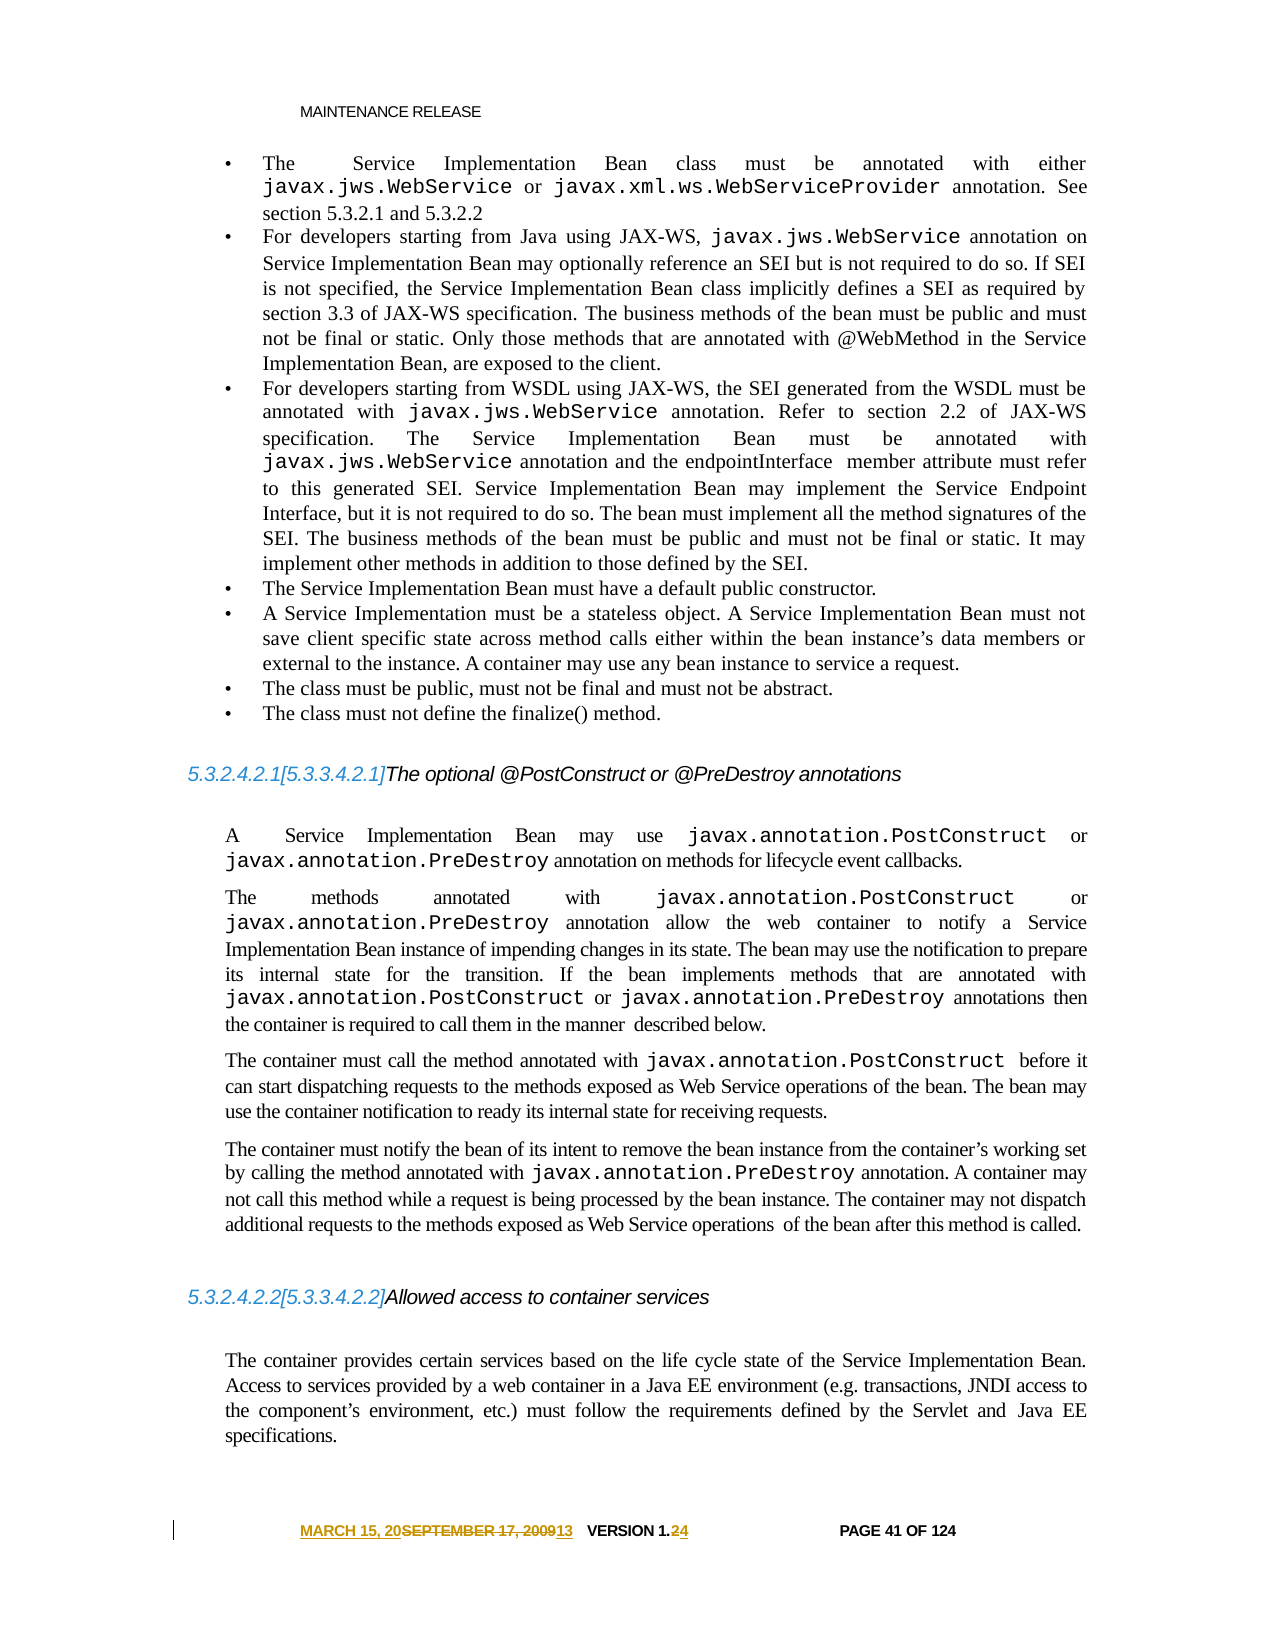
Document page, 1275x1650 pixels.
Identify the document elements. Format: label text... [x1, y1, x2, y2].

list A Service Implementation must be a stateless object. A Service Implementation Bean must not save client specific state across method calls either within the bean instance’s data members or external to the instance. A container may use any bean instance to service a request. [225, 600, 1087, 675]
text The container provides certain services based on the life cycle state of the Service Implementation Bean. Access to services provided by a web container in a Java EE environment (e.g. transactions, JNDI access to the component’s environment, etc.) must follow the requirements defined by the Servlet and Java EE specifications. [225, 1346, 1087, 1446]
text A Service Implementation Bean may use javax.annotation.PostConstruct or javax.annotation.PreDestroy annotation on methods for lifecycle event callbacks. [225, 823, 1087, 873]
list For developers starting from Java using JAX-WS, javax.jws.WebService annotation on Service Implementation Bean may optionally reference an SEI but is not required to do so. If SEI is not specified, the Service Implementation Bean class implicitly defines a SEI as required by section 3.3 of JAX-WS specification. The business methods of the bean must be public and must not be final or static. Only those methods that are annotated with @WebMethod in the Service Implementation Bean, are exposed to the client. [225, 225, 1087, 375]
list The class must be public, must not be final and must not be abstract. [225, 675, 1087, 700]
list The class must not define the finalize() method. [225, 700, 1087, 725]
text The container must call the method annotated with javax.annotation.PostConstruct before it can start dispatching requests to the methods exposed as Web Service operations of the bean. The bean may use the container notification to ready its internal state for receiving requests. [225, 1048, 1087, 1123]
text The methods annotated with javax.annotation.PostConstruct or javax.annotation.PreDestroy annotation allow the web container to notify a Service Implementation Bean instance of impending changes in its state. The bean may use the notification to prepare its internal state for the transition. If the bean implements methods that are annotated with javax.annotation.PostConstruct or javax.annotation.PreDestroy annotations then the container is required to call them in the manner described below. [225, 886, 1087, 1036]
list The Service Implementation Bean must have a default public constructor. [225, 575, 1087, 600]
list For developers starting from WSDL using JAX-WS, the SEI generated from the WSDL must be annotated with javax.jws.WebService annotation. Refer to section 2.2 of JAX-WS specification. The Service Implementation Bean must be annotated with javax.jws.WebService annotation and the endpointInterface member attribute must refer to this generated SEI. Service Implementation Bean may implement the Service Endpoint Interface, but it is not required to do so. The bean must implement all the method signatures of the SEI. The business methods of the bean must be public and must not be final or static. It may implement other methods in addition to those defined by the SEI. [225, 375, 1087, 575]
list The Service Implementation Bean class must be annotated with either javax.jws.WebService or javax.xml.ws.WebServiceProvider annotation. See section 5.3.2.1 and 5.3.2.2 [225, 150, 1087, 225]
text The container must notify the bean of its intent to remove the bean instance from the container’s working set by calling the method annotated with javax.annotation.PreDestroy annotation. A container may not call this method while a request is being processed by the bean instance. The container may not dispatch additional requests to the methods exposed as Web Service operations of the bean after this method is called. [225, 1136, 1087, 1236]
subtitle Allowed access to container services [187, 1286, 1087, 1309]
subtitle The optional @PostConstruct or @PreDestroy annotations [187, 762, 1087, 786]
